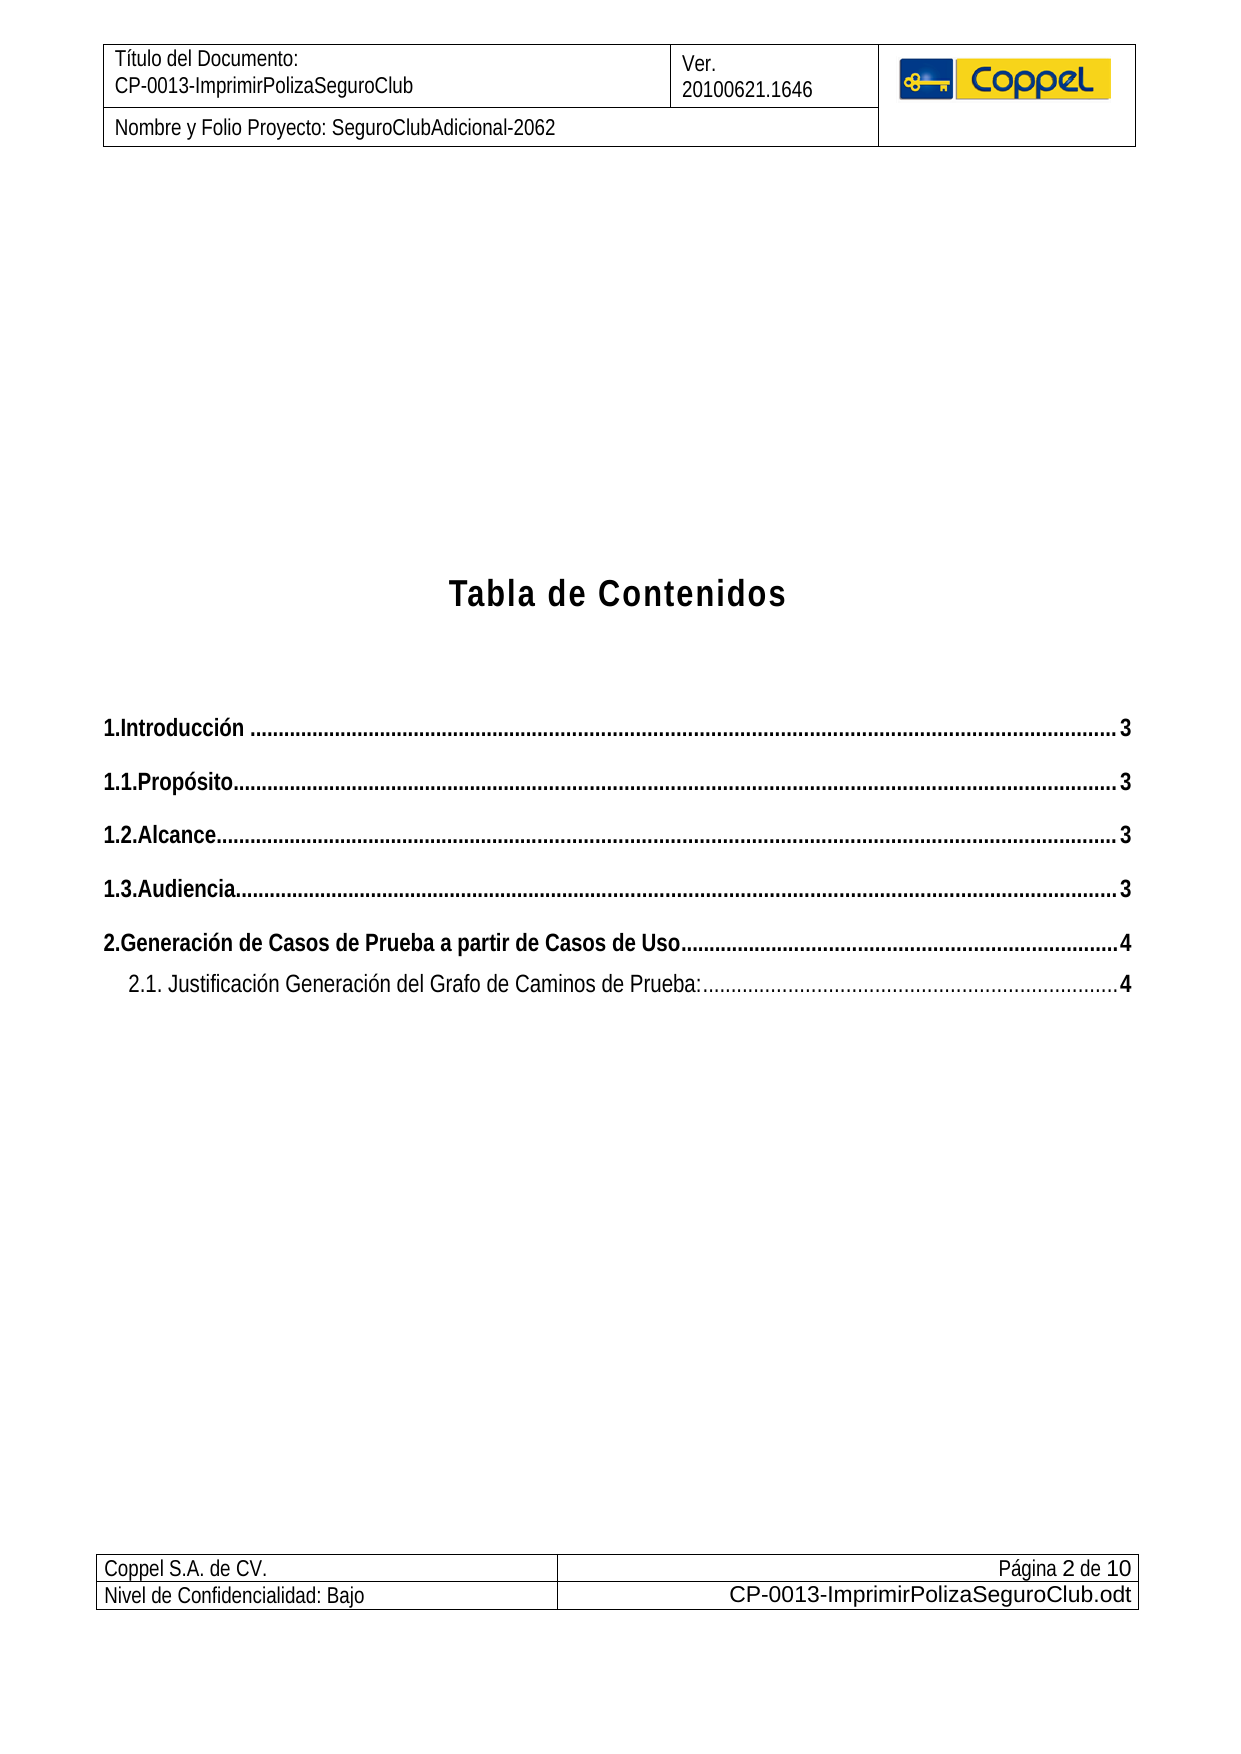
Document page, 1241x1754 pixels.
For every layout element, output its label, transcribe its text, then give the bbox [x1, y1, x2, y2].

text 2.Generación de Casos de Prueba a partir de Casos de Uso 4 [103, 927, 1131, 956]
title Tabla de Contenidos [103, 571, 1131, 614]
text 1.3.Audiencia 3 [103, 874, 1131, 902]
text 1.Introducción 3 [103, 713, 1131, 742]
text 1.2.Alcance 3 [103, 820, 1131, 849]
text 2.1. Justificación Generación del Grafo de Caminos de Prueba: 4 [128, 969, 1131, 997]
text 1.1.Propósito 3 [103, 767, 1131, 795]
